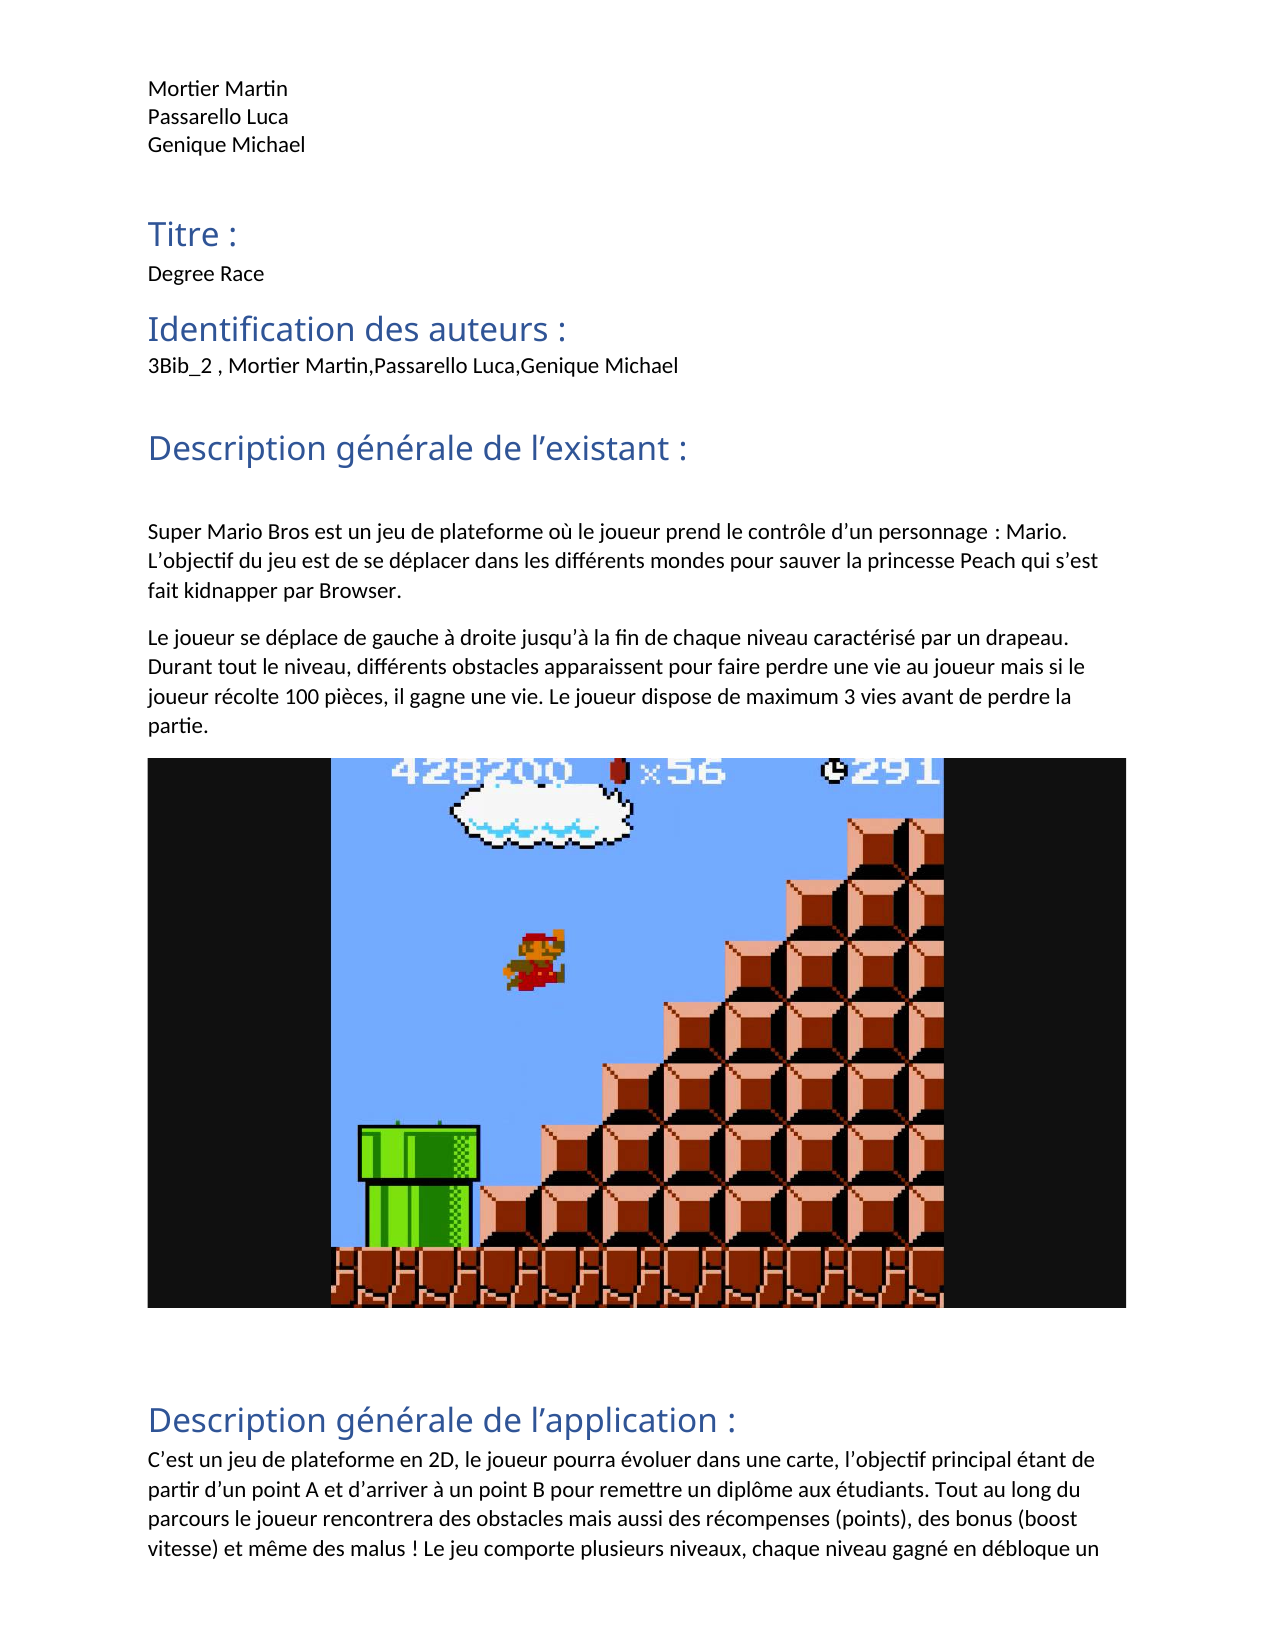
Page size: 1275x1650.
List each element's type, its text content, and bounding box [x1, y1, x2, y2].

text Description générale de l’existant : [148, 425, 1127, 471]
text C’est un jeu de plateforme en 2D, le joueur pourra évoluer dans une carte, l’objectif principal étant de partir d’un point A et d’arriver à un point B pour remettre un diplôme aux étudiants. Tout au long du parcours le joueur rencontrera des obstacles mais aussi des récompenses (points), des bonus (boost vitesse) et même des malus ! Le jeu comporte plusieurs niveaux, chaque niveau gagné en débloque un [148, 1445, 1127, 1562]
text 3Bib_2 , Mortier Martin,Passarello Luca,Genique Michael [148, 351, 1127, 379]
text Identification des auteurs : [148, 305, 1127, 351]
text Le joueur se déplace de gauche à droite jusqu’à la fin de chaque niveau caractérisé par un drapeau. Durant tout le niveau, différents obstacles apparaissent pour faire perdre une vie au joueur mais si le joueur récolte 100 pièces, il gagne une vie. Le joueur dispose de maximum 3 vies avant de perdre la partie. [148, 623, 1127, 740]
subtitle Titre : [148, 211, 1127, 256]
text Super Mario Bros est un jeu de plateforme où le joueur prend le contrôle d’un personnage : Mario. L’objectif du jeu est de se déplacer dans les différents mondes pour sauver la princesse Peach qui s’est fait kidnapper par Browser. [148, 517, 1127, 604]
subtitle Description générale de l’application : [148, 1397, 1127, 1442]
text Degree Race [148, 259, 1127, 287]
